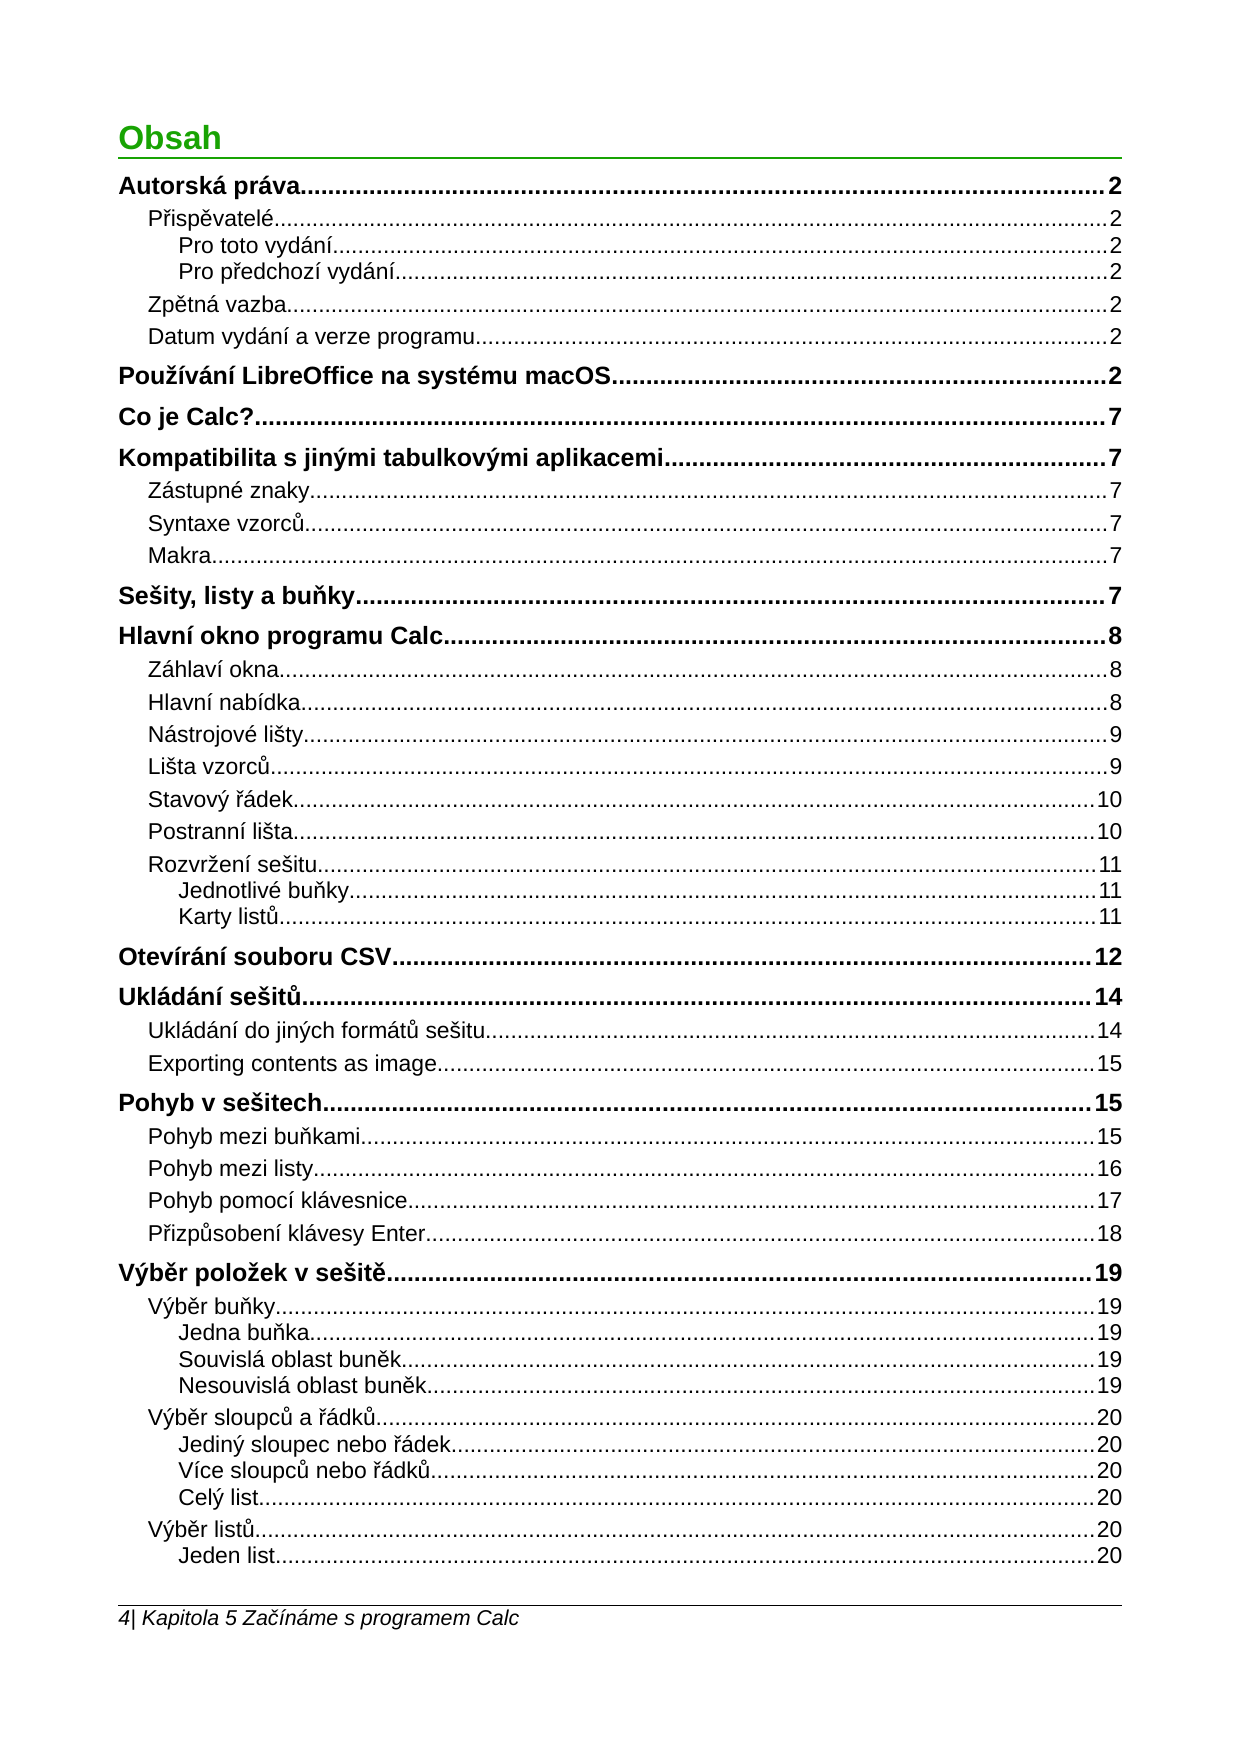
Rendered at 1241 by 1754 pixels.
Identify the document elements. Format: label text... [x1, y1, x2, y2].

text Přispěvatelé 2 [148, 205, 1122, 232]
text Více sloupců nebo řádků 20 [178, 1457, 1122, 1483]
text Stavový řádek 10 [148, 786, 1122, 812]
text Jeden list 20 [178, 1542, 1122, 1568]
text Jedna buňka 19 [178, 1319, 1122, 1346]
text Otevírání souboru CSV 12 [118, 942, 1122, 970]
text Záhlaví okna 8 [148, 656, 1122, 682]
text Autorská práva 2 [118, 171, 1122, 199]
text Postranní lišta 10 [148, 818, 1122, 844]
text Přizpůsobení klávesy Enter 18 [148, 1220, 1122, 1246]
text Používání LibreOffice na systému macOS 2 [118, 361, 1122, 390]
text Pohyb v sešitech 15 [118, 1088, 1122, 1117]
text Pro předchozí vydání 2 [178, 258, 1122, 284]
text Pohyb pomocí klávesnice 17 [148, 1187, 1122, 1214]
text Výběr listů 20 [148, 1516, 1122, 1542]
text Datum vydání a verze programu 2 [148, 323, 1122, 349]
text Makra 7 [148, 542, 1122, 569]
subtitle Obsah [118, 118, 1122, 157]
text Pohyb mezi listy 16 [148, 1155, 1122, 1181]
text Výběr položek v sešitě 19 [118, 1258, 1122, 1287]
text Ukládání sešitů 14 [118, 982, 1122, 1011]
text Jednotlivé buňky 11 [178, 877, 1122, 903]
text Zástupné znaky 7 [148, 477, 1122, 504]
text Sešity, listy a buňky 7 [118, 581, 1122, 609]
text Nesouvislá oblast buněk 19 [178, 1372, 1122, 1398]
text Pro toto vydání 2 [178, 232, 1122, 258]
text Co je Calc? 7 [118, 402, 1122, 431]
text Výběr sloupců a řádků 20 [148, 1404, 1122, 1431]
text Syntaxe vzorců 7 [148, 510, 1122, 536]
text Jediný sloupec nebo řádek 20 [178, 1431, 1122, 1457]
text Ukládání do jiných formátů sešitu 14 [148, 1017, 1122, 1043]
text Hlavní okno programu Calc 8 [118, 621, 1122, 650]
text Zpětná vazba 2 [148, 291, 1122, 317]
text Karty listů 11 [178, 903, 1122, 929]
text Hlavní nabídka 8 [148, 688, 1122, 715]
text Lišta vzorců 9 [148, 753, 1122, 780]
text Exporting contents as image 15 [148, 1049, 1122, 1076]
text Celý list 20 [178, 1483, 1122, 1510]
text Nástrojové lišty 9 [148, 721, 1122, 747]
text Výběr buňky 19 [148, 1293, 1122, 1319]
text Kompatibilita s jinými tabulkovými aplikacemi 7 [118, 443, 1122, 471]
text Pohyb mezi buňkami 15 [148, 1123, 1122, 1149]
text Rozvržení sešitu 11 [148, 851, 1122, 877]
text Souvislá oblast buněk 19 [178, 1346, 1122, 1372]
